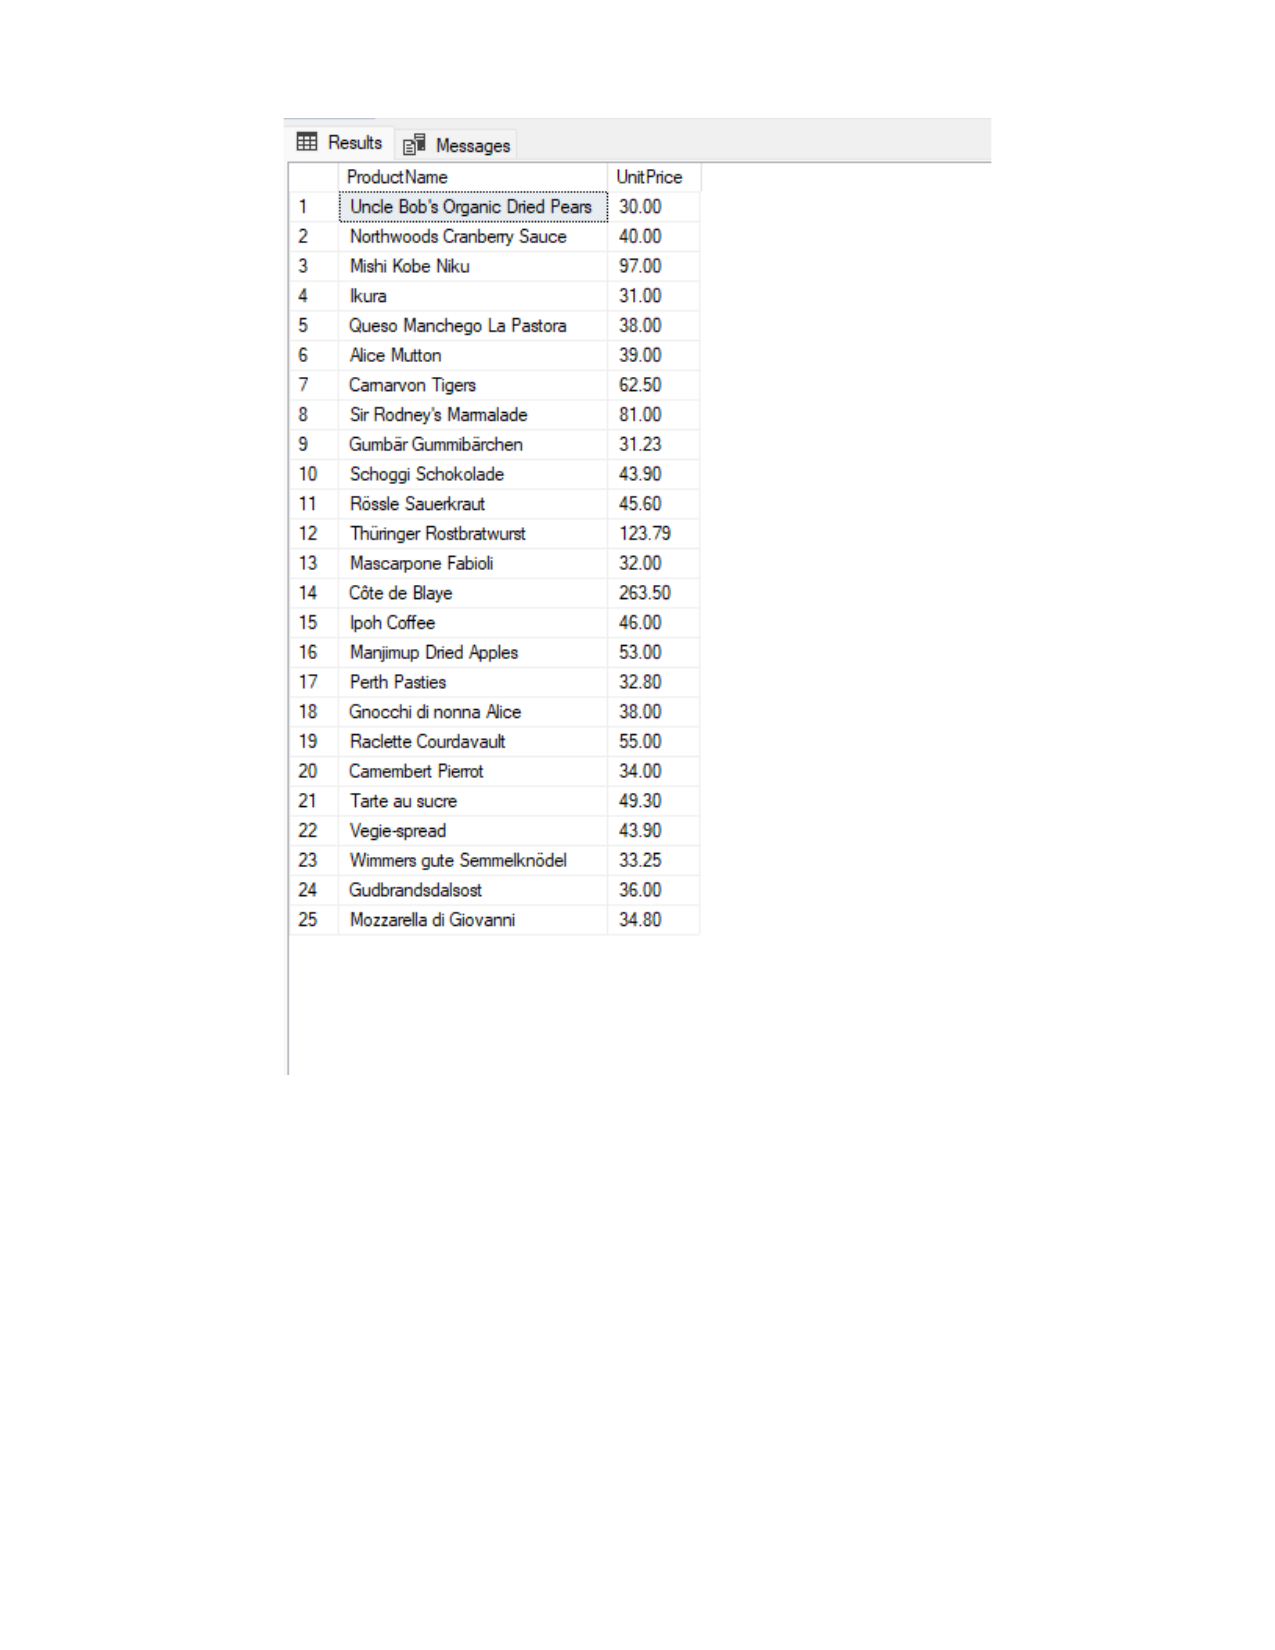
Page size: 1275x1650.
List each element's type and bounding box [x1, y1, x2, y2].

picture [283, 118, 992, 1075]
